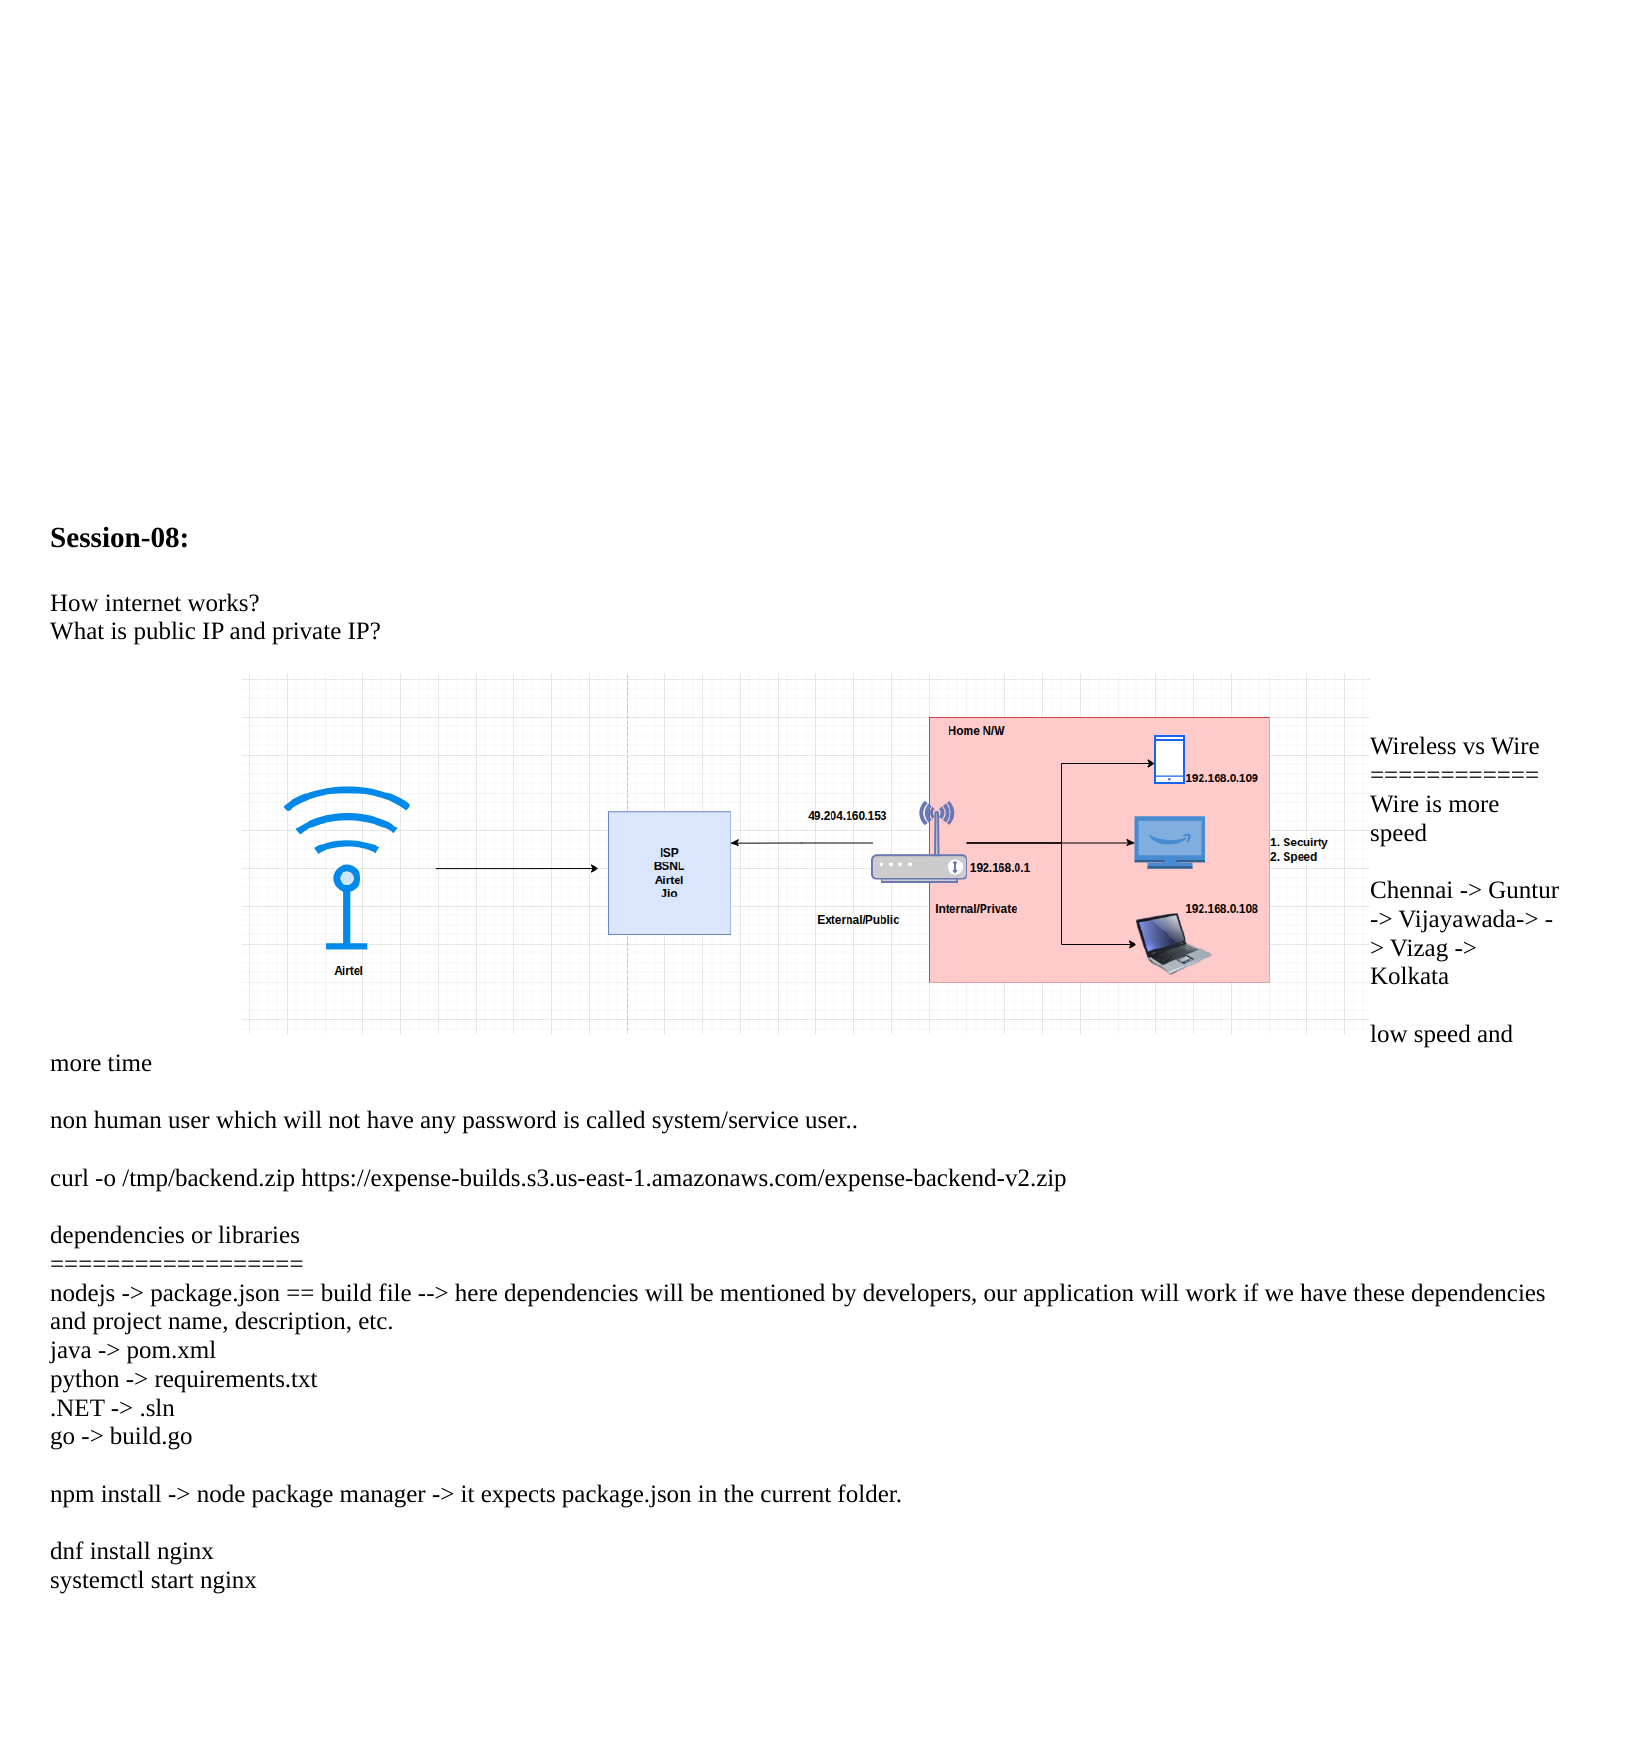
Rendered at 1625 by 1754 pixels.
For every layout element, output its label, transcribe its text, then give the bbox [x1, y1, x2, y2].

text [50, 760, 241, 789]
text ================== [50, 1249, 1562, 1278]
text Session-08: [50, 521, 1562, 554]
text non human user which will not have any password is called system/service user.. [50, 1105, 1562, 1134]
text [50, 789, 241, 846]
text What is public IP and private IP? [50, 616, 1562, 645]
text low speed and more time [50, 1019, 1562, 1076]
text dependencies or libraries [50, 1220, 1562, 1249]
text python -> requirements.txt [50, 1364, 1562, 1393]
text [50, 731, 241, 760]
text dnf install nginx [50, 1536, 1562, 1565]
text systemctl start nginx [50, 1565, 1562, 1594]
picture [241, 673, 1370, 1034]
text curl -o /tmp/backend.zip https://expense-builds.s3.us-east-1.amazonaws.com/expense-backend-v2.zip [50, 1163, 1562, 1191]
text Wire is more speed [1370, 789, 1562, 846]
text go -> build.go [50, 1421, 1562, 1450]
text java -> pom.xml [50, 1335, 1562, 1364]
text Chennai -> Guntur -> Vijayawada-> -> Vizag -> Kolkata [1370, 875, 1562, 990]
text [50, 875, 241, 990]
text ============ [1370, 760, 1562, 789]
text Wireless vs Wire [1370, 731, 1562, 760]
text How internet works? [50, 588, 1562, 616]
text nodejs -> package.json == build file --> here dependencies will be mentioned by developers, our application will work if we have these dependencies and project name, description, etc. [50, 1278, 1562, 1335]
text npm install -> node package manager -> it expects package.json in the current folder. [50, 1479, 1562, 1508]
text .NET -> .sln [50, 1393, 1562, 1421]
